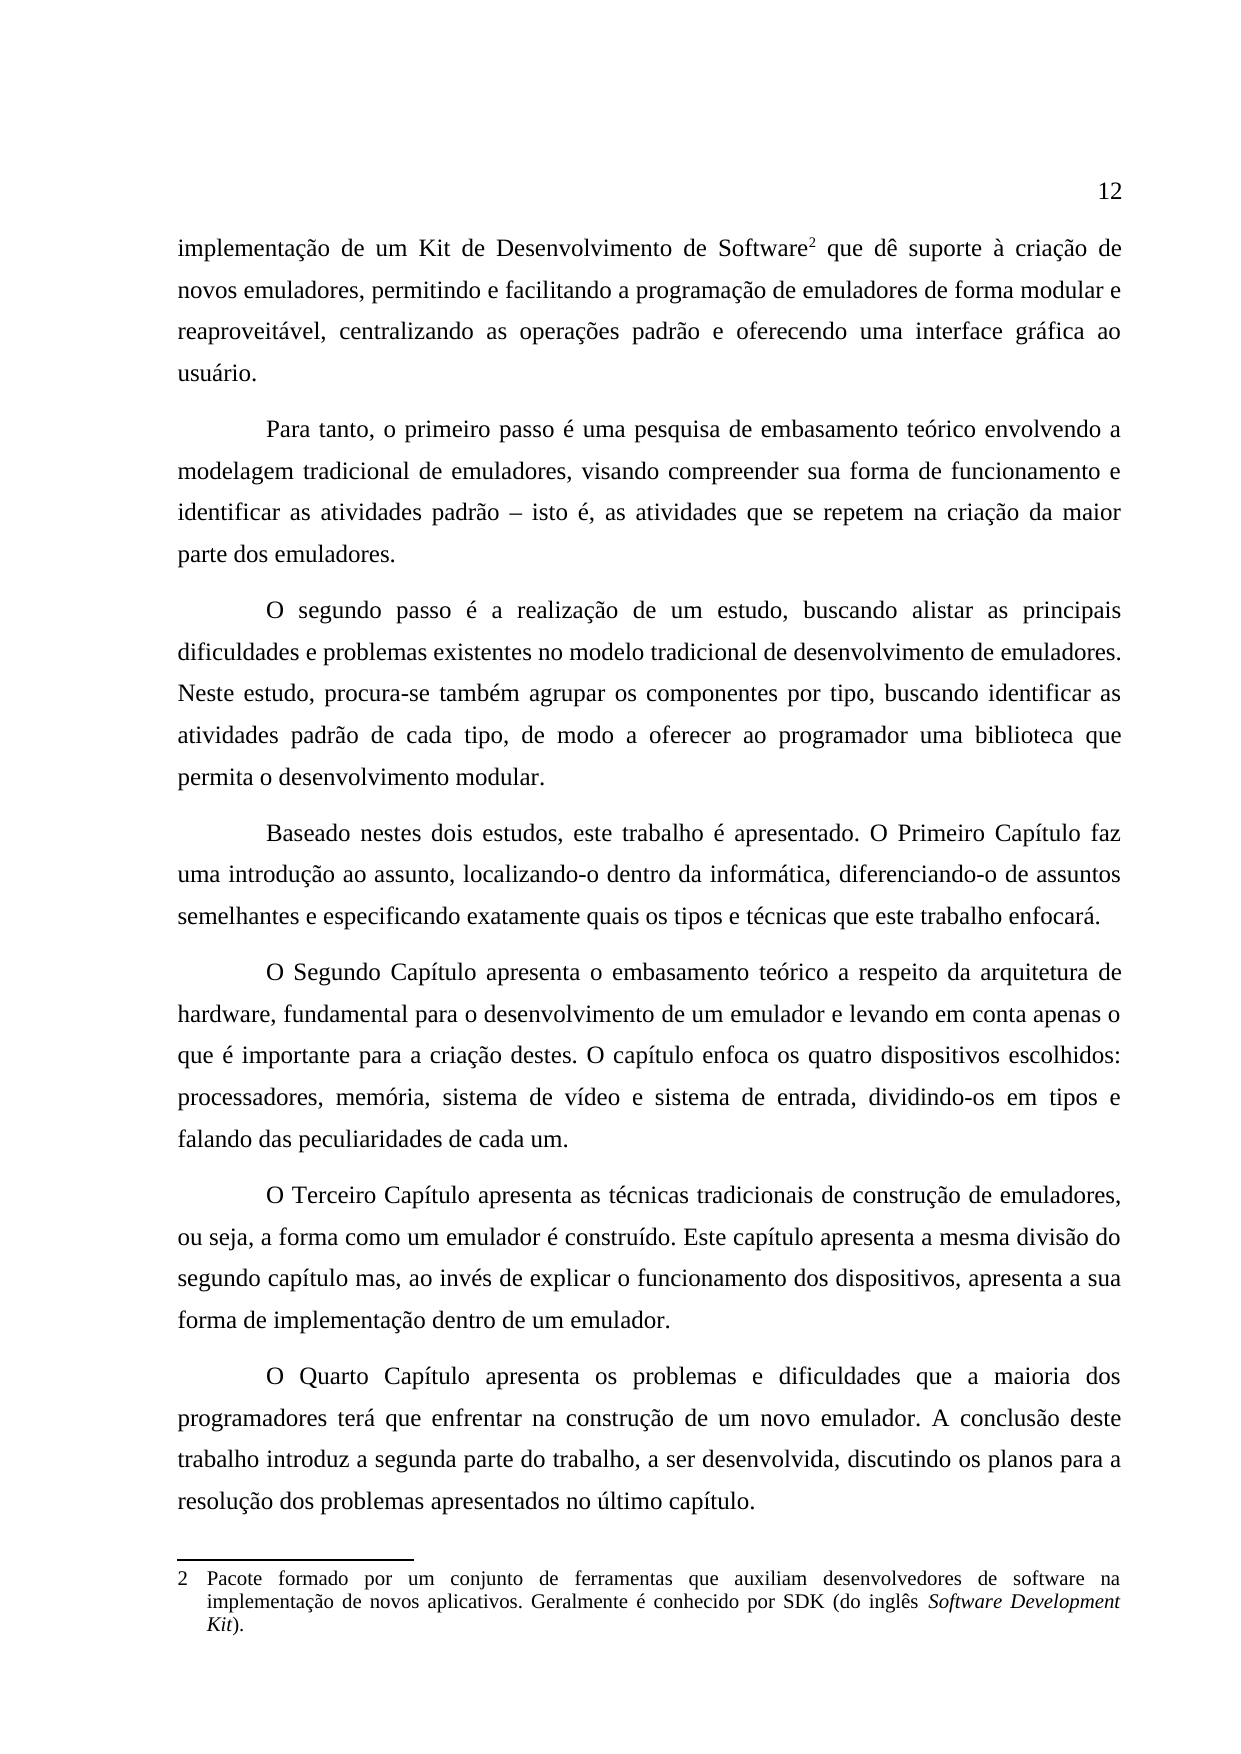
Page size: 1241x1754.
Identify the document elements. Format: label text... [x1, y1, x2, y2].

text O Quarto Capítulo apresenta os problemas e dificuldades que a maioria dos programadores terá que enfrentar na construção de um novo emulador. A conclusão deste trabalho introduz a segunda parte do trabalho, a ser desenvolvida, discutindo os planos para a resolução dos problemas apresentados no último capítulo. [177, 1362, 1122, 1514]
text O Segundo Capítulo apresenta o embasamento teórico a respeito da arquitetura de hardware, fundamental para o desenvolvimento de um emulador e levando em conta apenas o que é importante para a criação destes. O capítulo enfoca os quatro dispositivos escolhidos: processadores, memória, sistema de vídeo e sistema de entrada, dividindo-os em tipos e falando das peculiaridades de cada um. [177, 958, 1122, 1152]
text Pacote formado por um conjunto de ferramentas que auxiliam desenvolvedores de software na implementação de novos aplicativos. Geralmente é conhecido por SDK (do inglês Software Development Kit). [177, 1566, 1122, 1636]
text Para tanto, o primeiro passo é uma pesquisa de embasamento teórico envolvendo a modelagem tradicional de emuladores, visando compreender sua forma de funcionamento e identificar as atividades padrão – isto é, as atividades que se repetem na criação da maior parte dos emuladores. [177, 415, 1122, 568]
text Baseado nestes dois estudos, este trabalho é apresentado. O Primeiro Capítulo faz uma introdução ao assunto, localizando-o dentro da informática, diferenciando-o de assuntos semelhantes e especificando exatamente quais os tipos e técnicas que este trabalho enfocará. [177, 819, 1122, 930]
text O segundo passo é a realização de um estudo, buscando alistar as principais dificuldades e problemas existentes no modelo tradicional de desenvolvimento de emuladores. Neste estudo, procura-se também agrupar os componentes por tipo, buscando identificar as atividades padrão de cada tipo, de modo a oferecer ao programador uma biblioteca que permita o desenvolvimento modular. [177, 596, 1122, 790]
text implementação de um Kit de Desenvolvimento de Software que dê suporte à criação de novos emuladores, permitindo e facilitando a programação de emuladores de forma modular e reaproveitável, centralizando as operações padrão e oferecendo uma interface gráfica ao usuário. [177, 234, 1122, 387]
text O Terceiro Capítulo apresenta as técnicas tradicionais de construção de emuladores, ou seja, a forma como um emulador é construído. Este capítulo apresenta a mesma divisão do segundo capítulo mas, ao invés de explicar o funcionamento dos dispositivos, apresenta a sua forma de implementação dentro de um emulador. [177, 1181, 1122, 1333]
